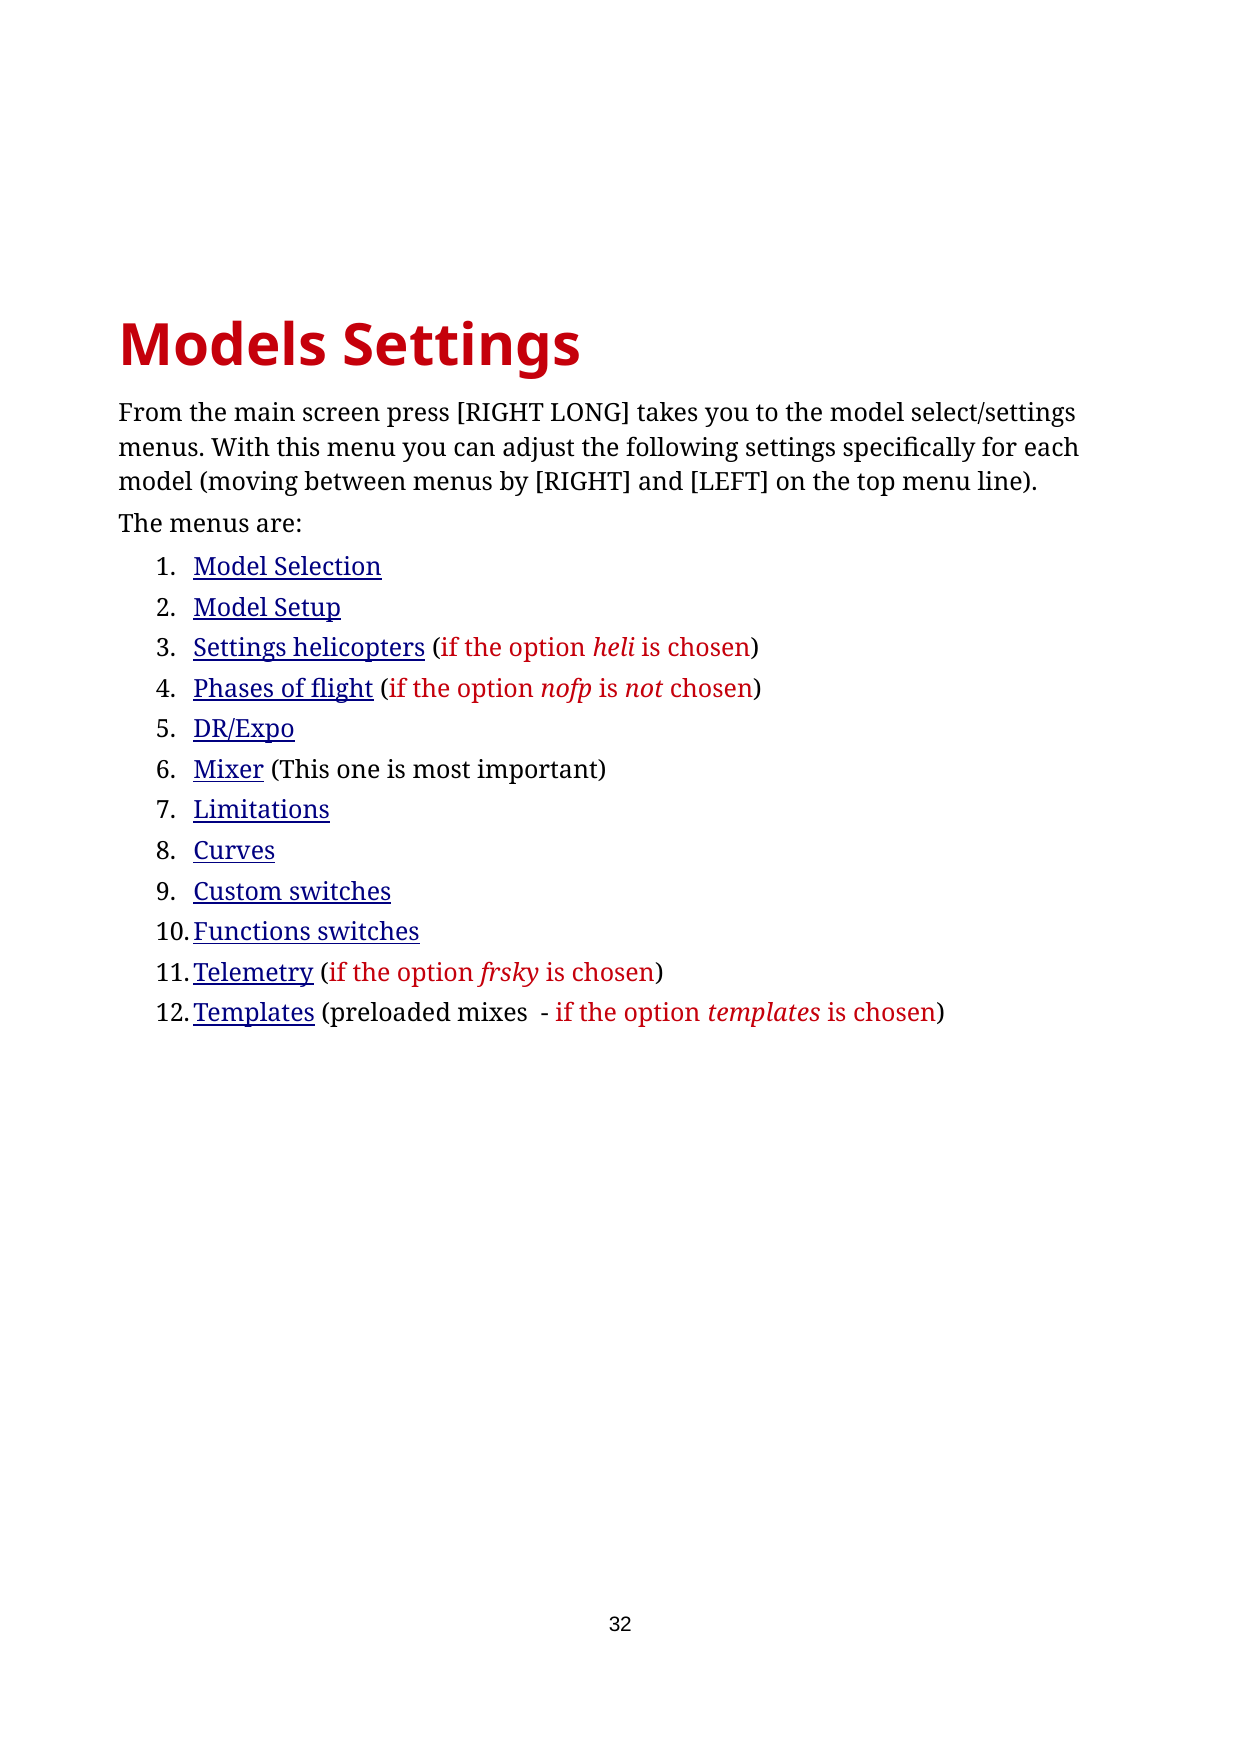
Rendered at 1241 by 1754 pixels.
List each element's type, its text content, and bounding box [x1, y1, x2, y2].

list Model Setup [156, 589, 1122, 624]
list DR/Expo [156, 711, 1122, 745]
subtitle Models Settings [118, 303, 1122, 383]
list Custom switches [156, 873, 1122, 907]
list Curves [156, 833, 1122, 867]
text The menus are: [118, 506, 1122, 540]
text From the main screen press [RIGHT LONG] takes you to the model select/settings menus. With this menu you can adjust the following settings specifically for each model (moving between menus by [RIGHT] and [LEFT] on the top menu line). [118, 395, 1122, 497]
list Telemetry (if the option frsky is chosen) [156, 954, 1122, 988]
list Settings helicopters (if the option heli is chosen) [156, 630, 1122, 664]
list Mixer (This one is most important) [156, 752, 1122, 786]
list Limitations [156, 792, 1122, 826]
list Phases of flight (if the option nofp is not chosen) [156, 671, 1122, 705]
list Model Selection [156, 549, 1122, 583]
list Templates (preloaded mixes - if the option templates is chosen) [156, 995, 1122, 1029]
list Functions switches [156, 914, 1122, 948]
